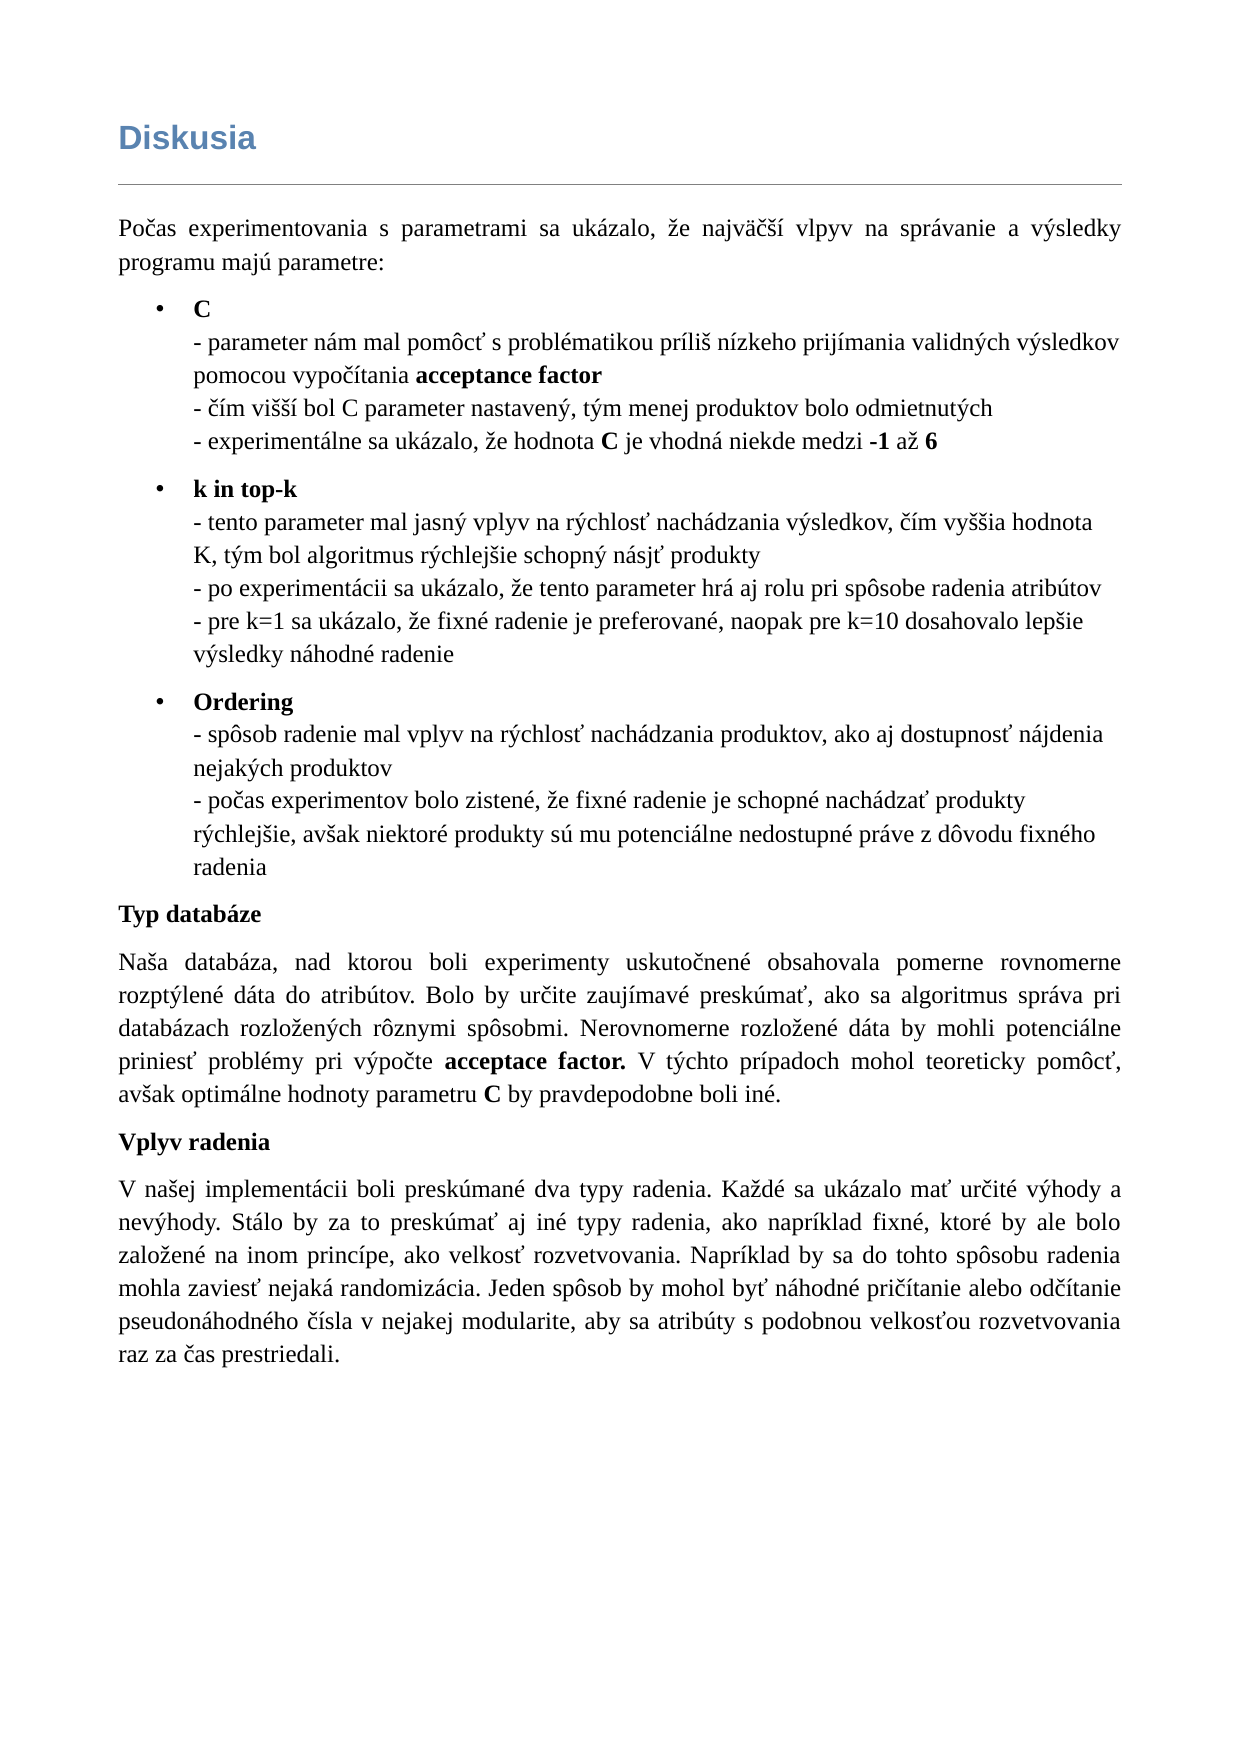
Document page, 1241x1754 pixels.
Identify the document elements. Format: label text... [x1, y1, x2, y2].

text Počas experimentovania s parametrami sa ukázalo, že najväčší vlpyv na správanie a výsledky programu majú parametre: [118, 213, 1122, 275]
subtitle Diskusia [118, 118, 1122, 157]
list C - parameter nám mal pomôcť s problématikou príliš nízkeho prijímania validných výsledkov pomocou vypočítania acceptance factor - čím višší bol C parameter nastavený, tým menej produktov bolo odmietnutých - experimentálne sa ukázalo, že hodnota C je vhodná niekde medzi -1 až 6 [156, 294, 1122, 455]
text Typ databáze [118, 899, 1122, 928]
list k in top-k - tento parameter mal jasný vplyv na rýchlosť nachádzania výsledkov, čím vyššia hodnota K, tým bol algoritmus rýchlejšie schopný násjť produkty - po experimentácii sa ukázalo, že tento parameter hrá aj rolu pri spôsobe radenia atribútov - pre k=1 sa ukázalo, že fixné radenie je preferované, naopak pre k=10 dosahovalo lepšie výsledky náhodné radenie [156, 474, 1122, 668]
text Vplyv radenia [118, 1127, 1122, 1155]
text V našej implementácii boli preskúmané dva typy radenia. Každé sa ukázalo mať určité výhody a nevýhody. Stálo by za to preskúmať aj iné typy radenia, ako napríklad fixné, ktoré by ale bolo založené na inom princípe, ako velkosť rozvetvovania. Napríklad by sa do tohto spôsobu radenia mohla zaviesť nejaká randomizácia. Jeden spôsob by mohol byť náhodné pričítanie alebo odčítanie pseudonáhodného čísla v nejakej modularite, aby sa atribúty s podobnou velkosťou rozvetvovania raz za čas prestriedali. [118, 1174, 1122, 1368]
text Naša databáza, nad ktorou boli experimenty uskutočnené obsahovala pomerne rovnomerne rozptýlené dáta do atribútov. Bolo by určite zaujímavé preskúmať, ako sa algoritmus správa pri databázach rozložených rôznymi spôsobmi. Nerovnomerne rozložené dáta by mohli potenciálne priniesť problémy pri výpočte acceptace factor. V týchto prípadoch mohol teoreticky pomôcť, avšak optimálne hodnoty parametru C by pravdepodobne boli iné. [118, 947, 1122, 1108]
list Ordering - spôsob radenie mal vplyv na rýchlosť nachádzania produktov, ako aj dostupnosť nájdenia nejakých produktov - počas experimentov bolo zistené, že fixné radenie je schopné nachádzať produkty rýchlejšie, avšak niektoré produkty sú mu potenciálne nedostupné práve z dôvodu fixného radenia [156, 687, 1122, 880]
